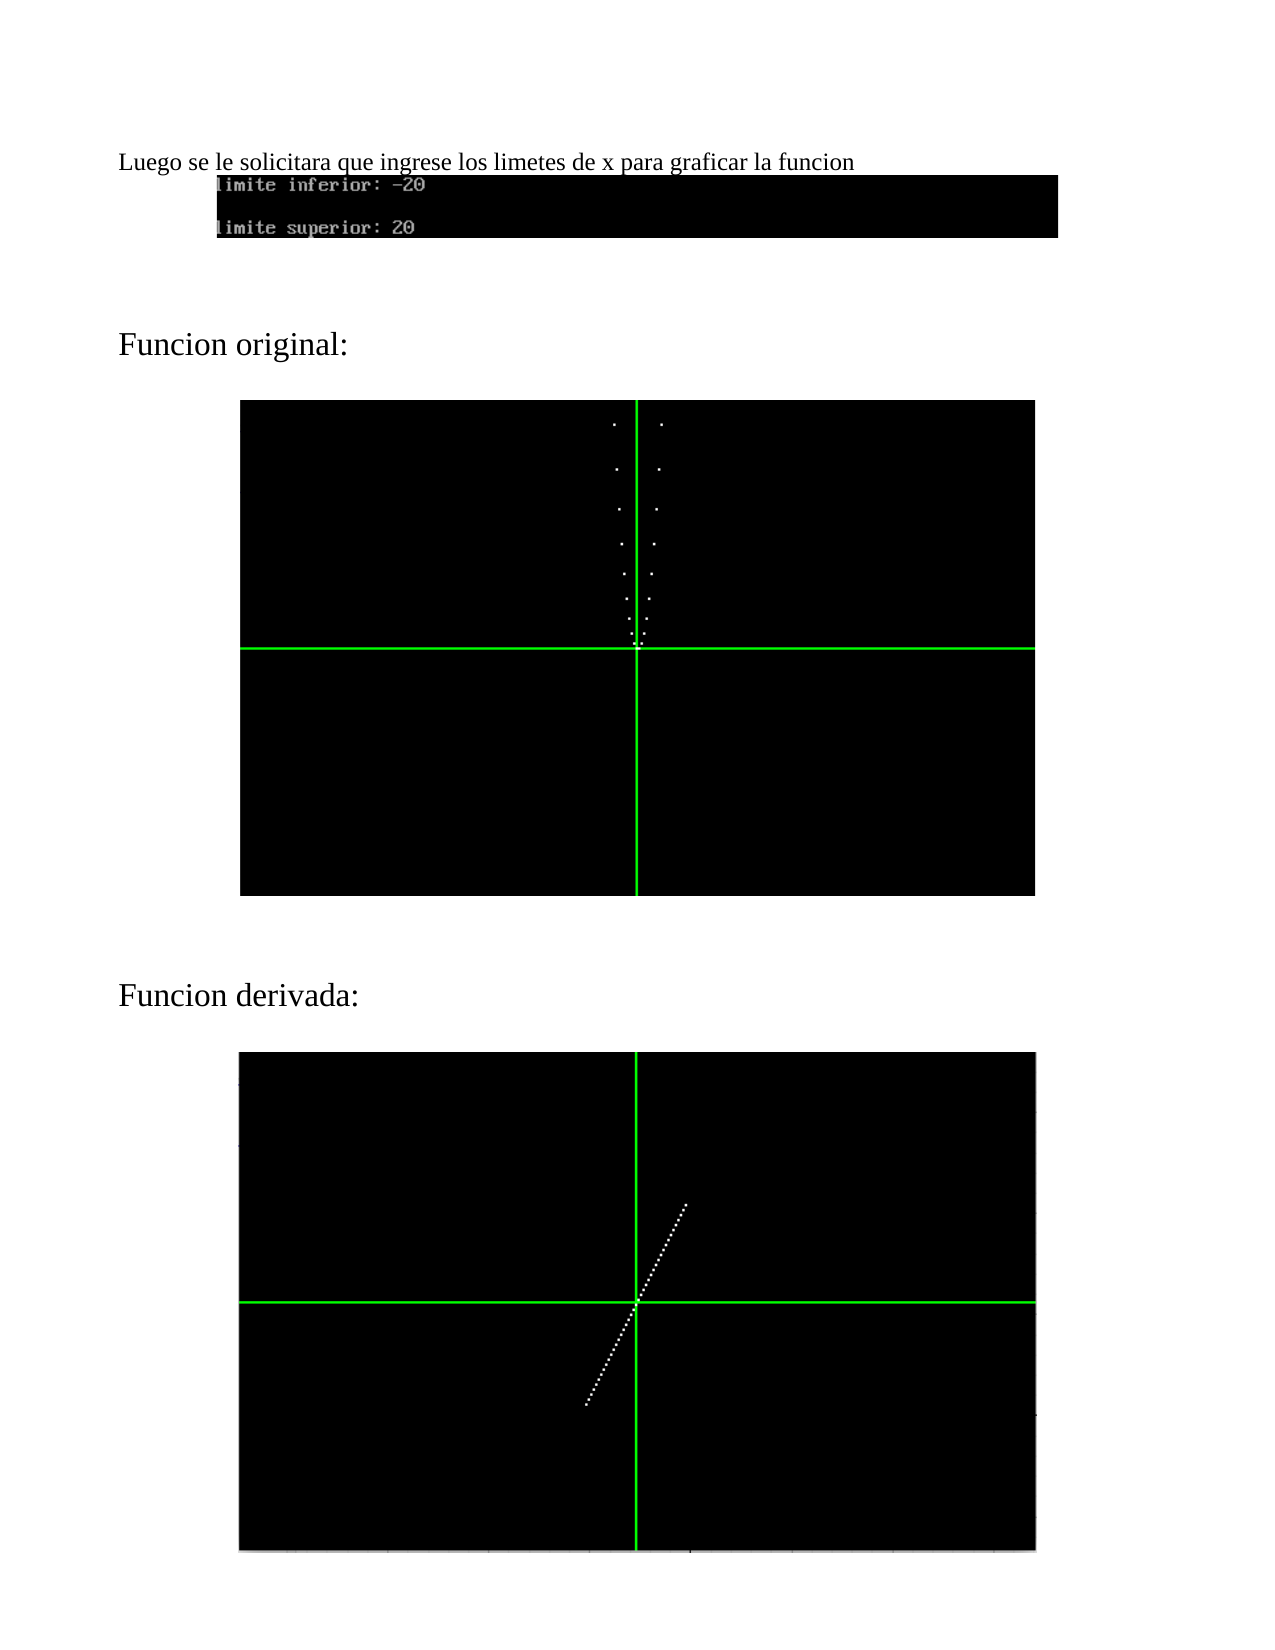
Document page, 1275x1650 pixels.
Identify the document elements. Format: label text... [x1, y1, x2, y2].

text Funcion derivada: [118, 976, 1157, 1014]
picture [216, 175, 1059, 238]
picture [238, 1052, 1037, 1553]
picture [240, 400, 1036, 896]
text Funcion original: [118, 324, 1157, 362]
text Luego se le solicitara que ingrese los limetes de x para graficar la funcion [118, 147, 1157, 176]
